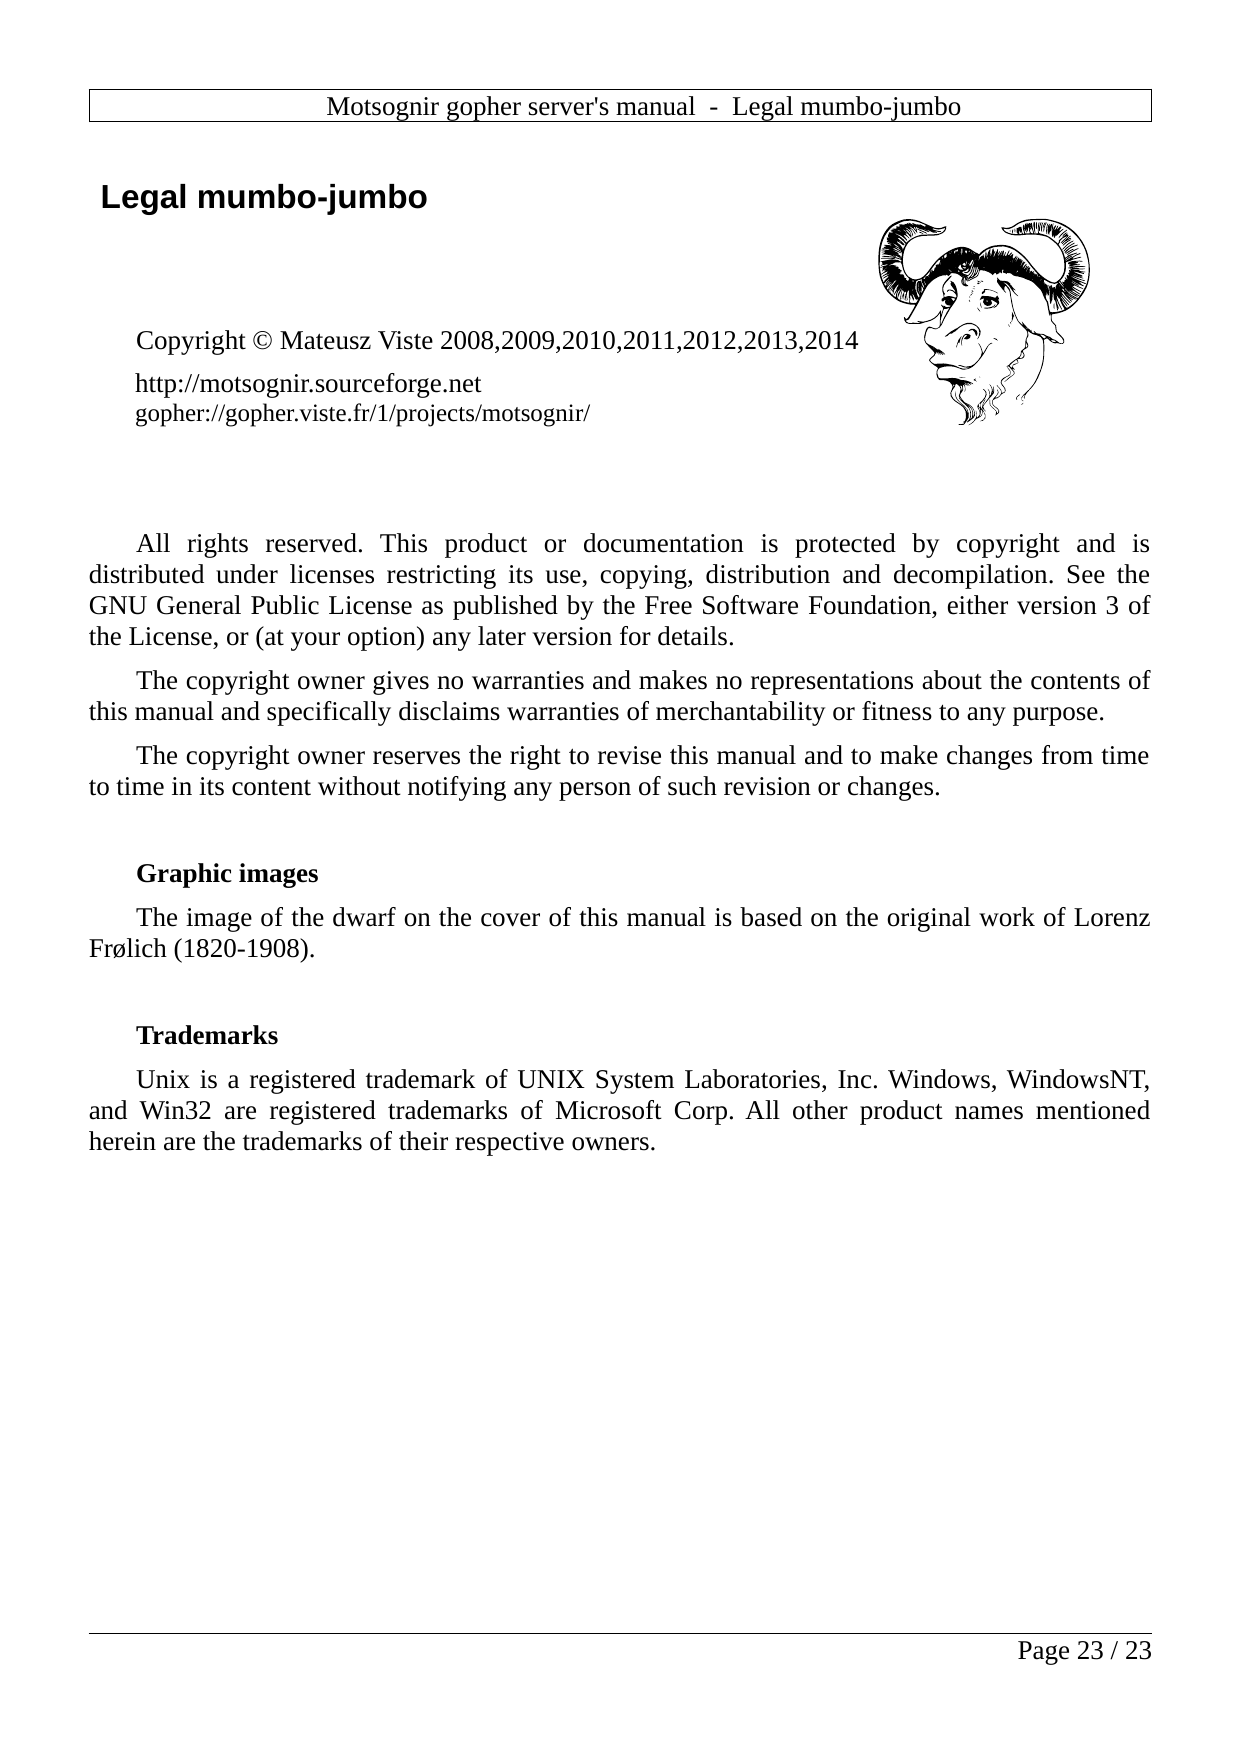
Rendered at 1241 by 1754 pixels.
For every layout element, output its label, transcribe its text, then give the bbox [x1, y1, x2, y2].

text http://motsognir.sourceforge.net gopher://gopher.viste.fr/1/projects/motsognir/ [135, 367, 1152, 427]
text Graphic images [88, 857, 1152, 888]
text Copyright © Mateusz Viste 2008,2009,2010,2011,2012,2013,2014 [88, 324, 939, 355]
subtitle Legal mumbo-jumbo [100, 177, 1152, 215]
text Trademarks [88, 1019, 1152, 1051]
text The copyright owner gives no warranties and makes no representations about the contents of this manual and specifically disclaims warranties of merchantability or fitness to any purpose. [88, 664, 1152, 726]
text [1045, 324, 1152, 355]
text [926, 324, 1027, 355]
text All rights reserved. This product or documentation is protected by copyright and is distributed under licenses restricting its use, copying, distribution and decompilation. See the GNU General Public License as published by the Free Software Foundation, either version 3 of the License, or (at your option) any later version for details. [88, 527, 1152, 652]
text The copyright owner reserves the right to revise this manual and to make changes from time to time in its content without notifying any person of such revision or changes. [88, 739, 1152, 801]
text Unix is a registered trademark of UNIX System Laboratories, Inc. Windows, WindowsNT, and Win32 are registered trademarks of Microsoft Corp. All other product names mentioned herein are the trademarks of their respective owners. [88, 1063, 1152, 1157]
text The image of the dwarf on the cover of this manual is based on the original work of Lorenz Frølich (1820-1908). [88, 901, 1152, 963]
